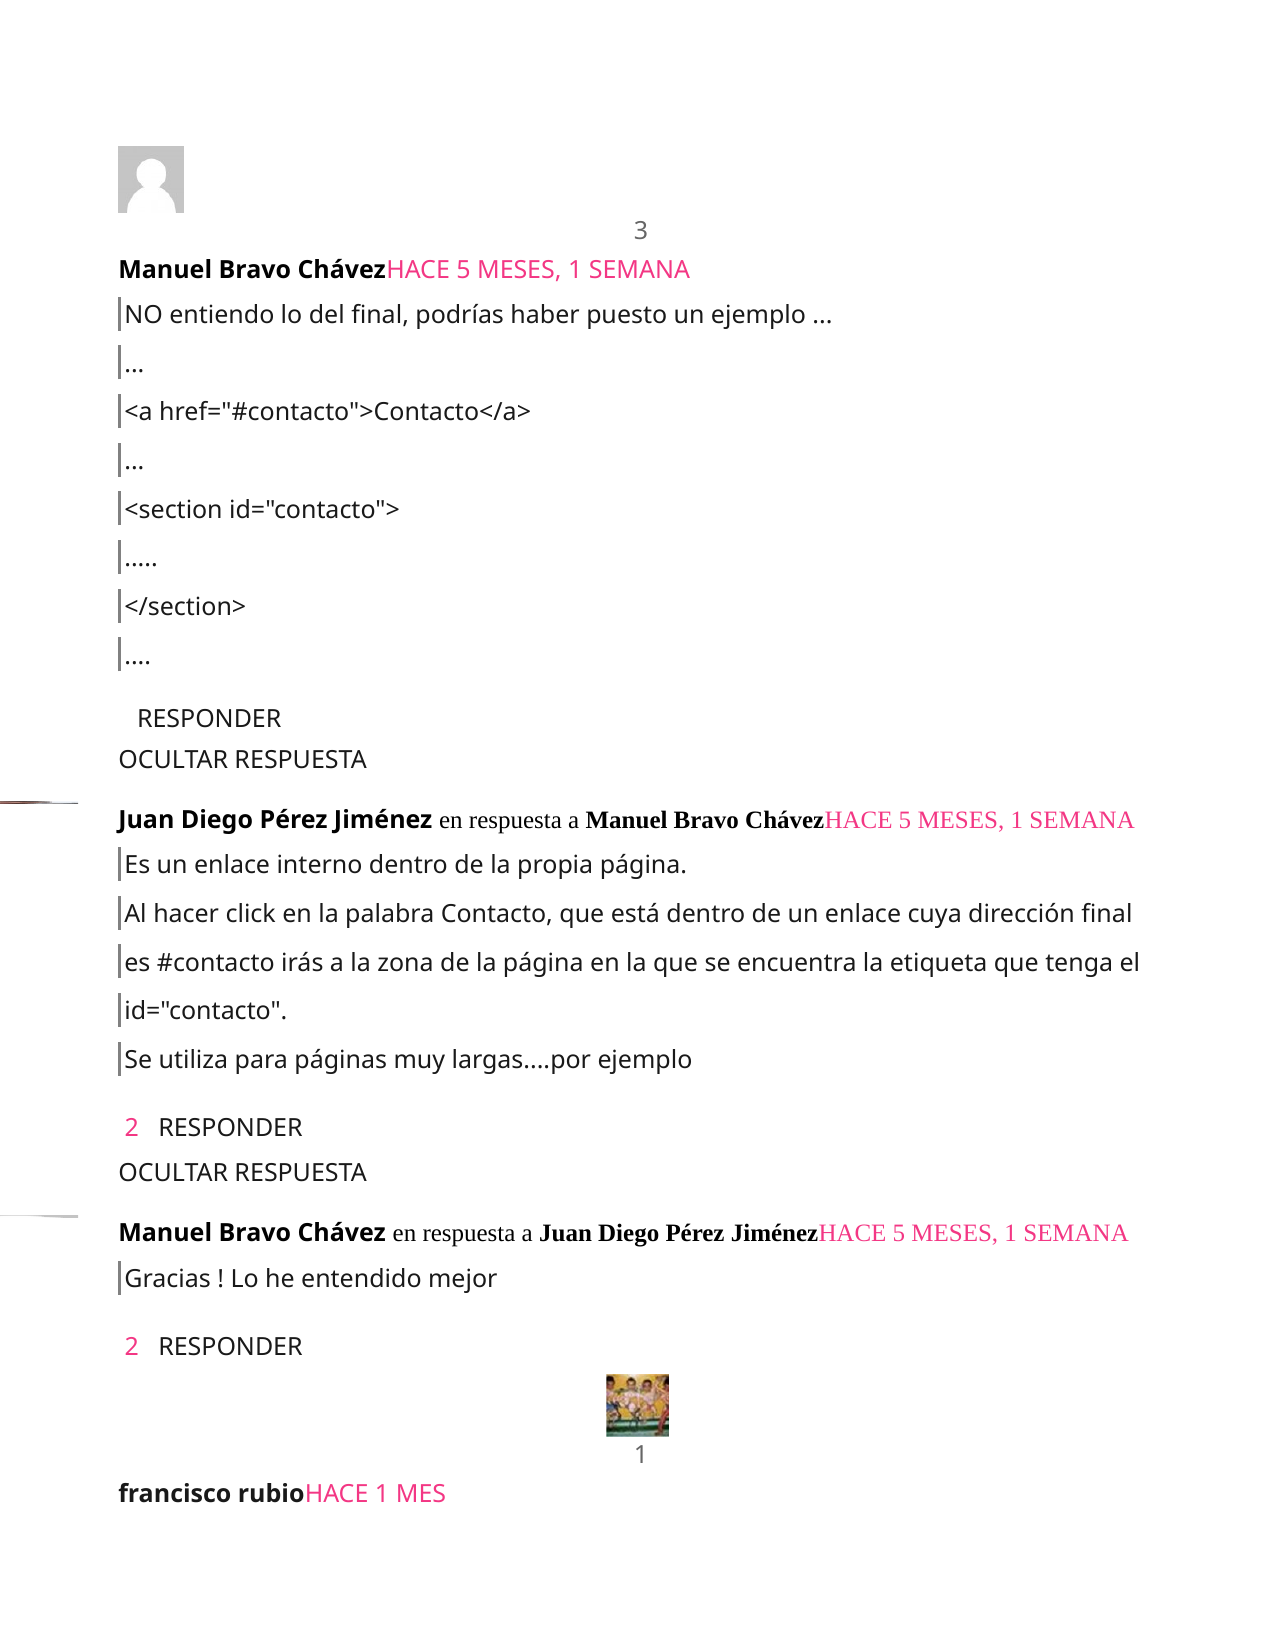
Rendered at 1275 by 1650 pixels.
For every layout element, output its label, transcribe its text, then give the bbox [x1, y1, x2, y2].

text 2 RESPONDER [118, 1109, 1157, 1143]
text francisco rubioHACE 1 MES [118, 1475, 1157, 1509]
text 2 RESPONDER [118, 1328, 1157, 1363]
picture [606, 1374, 669, 1437]
text 3 [118, 212, 1157, 247]
text Juan Diego Pérez Jiménez en respuesta a Manuel Bravo ChávezHACE 5 MESES, 1 SEMANA [118, 801, 1157, 836]
text Gracias ! Lo he entendido mejor [121, 1261, 1157, 1295]
text Es un enlace interno dentro de la propia página. Al hacer click en la palabra Contacto, que está dentro de un enlace cuya dirección final es #contacto irás a la zona de la página en la que se encuentra la etiqueta que tenga el id="contacto". Se utiliza para páginas muy largas....por ejemplo [118, 847, 1157, 1076]
text RESPONDER [118, 701, 1157, 734]
text Manuel Bravo ChávezHACE 5 MESES, 1 SEMANA [118, 251, 1157, 285]
text OCULTAR RESPUESTA [118, 741, 1157, 775]
text Manuel Bravo Chávez en respuesta a Juan Diego Pérez JiménezHACE 5 MESES, 1 SEMANA [118, 1215, 1157, 1249]
text 1 [118, 1437, 1157, 1471]
text OCULTAR RESPUESTA [118, 1155, 1157, 1189]
picture [118, 146, 184, 213]
text NO entiendo lo del final, podrías haber puesto un ejemplo ... ... <a href="#contacto">Contacto</a> ... <section id="contacto"> ..... </section> .... [118, 297, 1157, 671]
